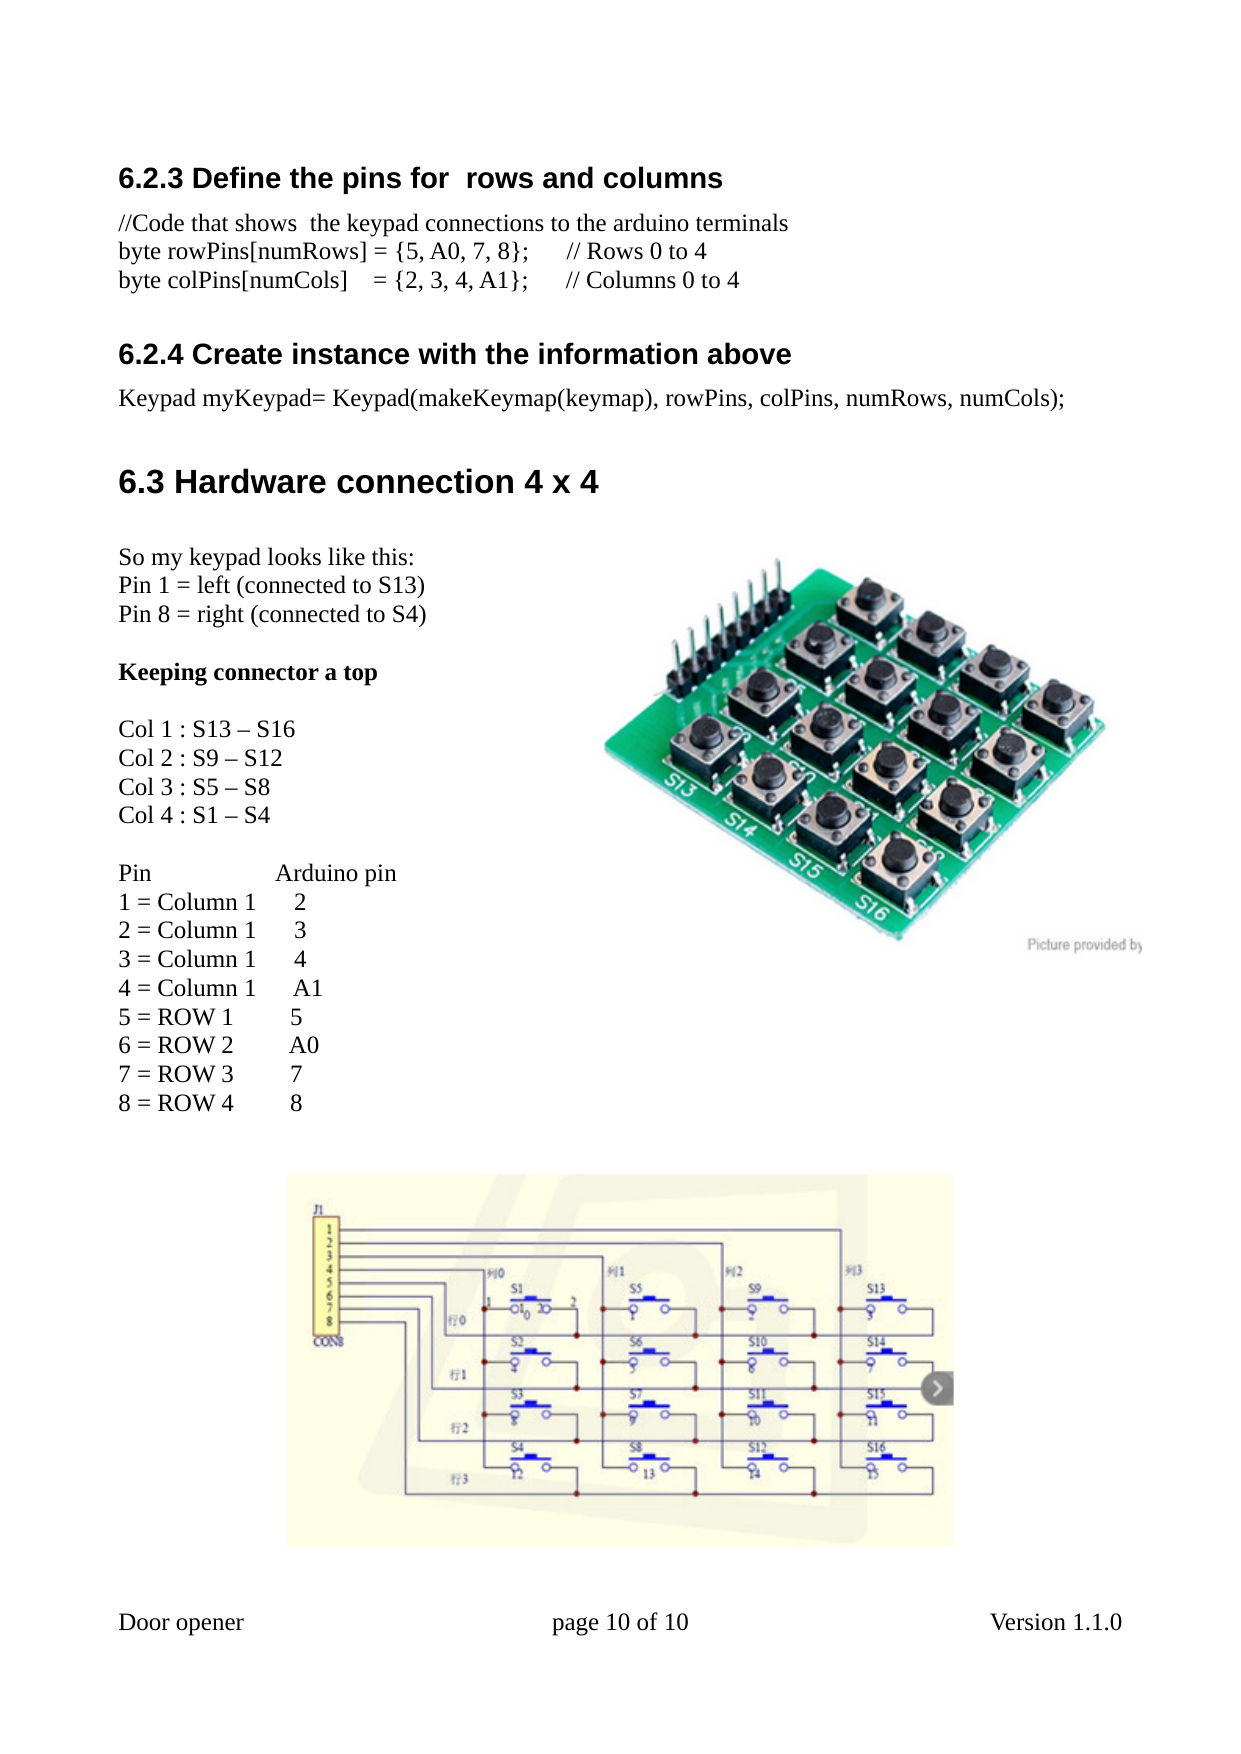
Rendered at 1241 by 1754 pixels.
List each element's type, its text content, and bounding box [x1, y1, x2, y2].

text Col 2 : S9 – S12 [118, 743, 577, 772]
subtitle 6.2.4 Create instance with the information above [118, 337, 1122, 371]
text 4 = Column 1 A1 [118, 973, 1122, 1002]
text //Code that shows the keypad connections to the arduino terminals [118, 208, 1122, 236]
text Pin 1 = left (connected to S13) [118, 571, 577, 599]
text byte colPins[numCols] = {2, 3, 4, A1}; // Columns 0 to 4 [118, 265, 1122, 294]
text Keypad myKeypad= Keypad(makeKeymap(keymap), rowPins, colPins, numRows, numCols); [118, 383, 1122, 412]
text 6 = ROW 2 A0 [118, 1031, 1122, 1059]
text So my keypad looks like this: [118, 542, 577, 571]
text Keeping connector a top [118, 657, 577, 686]
text Pin Arduino pin [118, 858, 577, 887]
subtitle 6.2.3 Define the pins for rows and columns [118, 161, 1122, 195]
text Col 3 : S5 – S8 [118, 772, 577, 801]
text Col 4 : S1 – S4 [118, 801, 577, 829]
subtitle 6.3 Hardware connection 4 x 4 [118, 462, 1122, 501]
text 2 = Column 1 3 [118, 916, 577, 944]
text 8 = ROW 4 8 [118, 1088, 1122, 1117]
text 7 = ROW 3 7 [118, 1059, 1122, 1088]
picture [577, 532, 1142, 956]
text byte rowPins[numRows] = {5, A0, 7, 8}; // Rows 0 to 4 [118, 236, 1122, 265]
text Pin 8 = right (connected to S4) [118, 599, 577, 628]
picture [286, 1174, 954, 1547]
text 5 = ROW 1 5 [118, 1002, 1122, 1031]
text Col 1 : S13 – S16 [118, 714, 577, 743]
text 3 = Column 1 4 [118, 944, 1122, 973]
text 1 = Column 1 2 [118, 887, 577, 916]
